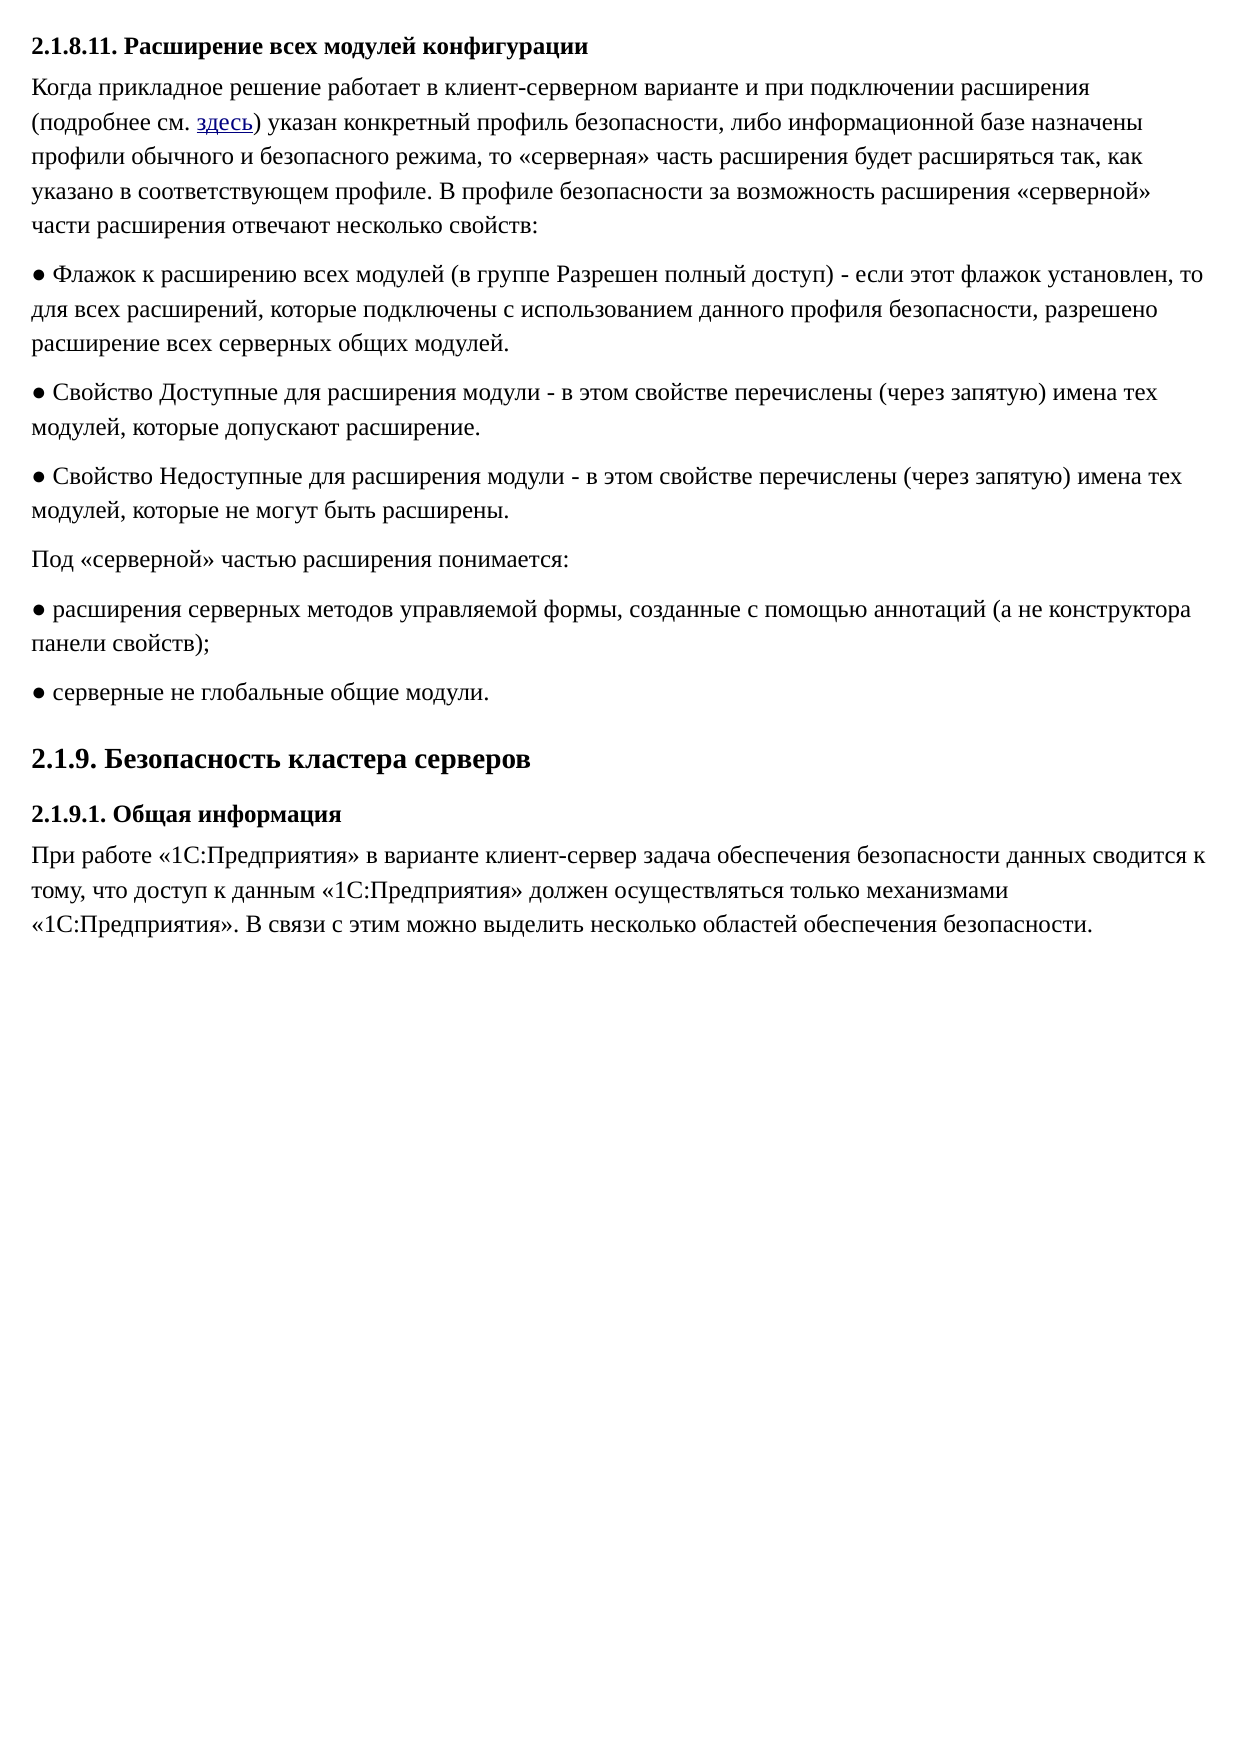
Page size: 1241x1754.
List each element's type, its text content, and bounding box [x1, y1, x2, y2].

subtitle 2.1.9.1. Общая информация [31, 799, 1212, 828]
text ● Свойство Доступные для расширения модули ‑ в этом свойстве перечислены (через запятую) имена тех модулей, которые допускают расширение. [31, 377, 1212, 441]
text ● Флажок к расширению всех модулей (в группе Разрешен полный доступ) ‑ если этот флажок установлен, то для всех расширений, которые подключены с использованием данного профиля безопасности, разрешено расширение всех серверных общих модулей. [31, 259, 1212, 357]
text При работе «1С:Предприятия» в варианте клиент-сервер задача обеспечения безопасности данных сводится к тому, что доступ к данным «1С:Предприятия» должен осуществляться только механизмами «1С:Предприятия». В связи с этим можно выделить несколько областей обеспечения безопасности. [31, 841, 1212, 938]
text ● расширения серверных методов управляемой формы, созданные с помощью аннотаций (а не конструктора панели свойств); [31, 594, 1212, 657]
text ● серверные не глобальные общие модули. [31, 677, 1212, 706]
subtitle 2.1.8.11. Расширение всех модулей конфигурации [31, 31, 1212, 60]
text ● Свойство Недоступные для расширения модули ‑ в этом свойстве перечислены (через запятую) имена тех модулей, которые не могут быть расширены. [31, 461, 1212, 524]
subtitle 2.1.9. Безопасность кластера серверов [31, 741, 1212, 774]
text Когда прикладное решение работает в клиент-серверном варианте и при подключении расширения (подробнее см. здесь) указан конкретный профиль безопасности, либо информационной базе назначены профили обычного и безопасного режима, то «серверная» часть расширения будет расширяться так, как указано в соответствующем профиле. В профиле безопасности за возможность расширения «серверной» части расширения отвечают несколько свойств: [31, 72, 1212, 239]
text Под «серверной» частью расширения понимается: [31, 544, 1212, 573]
